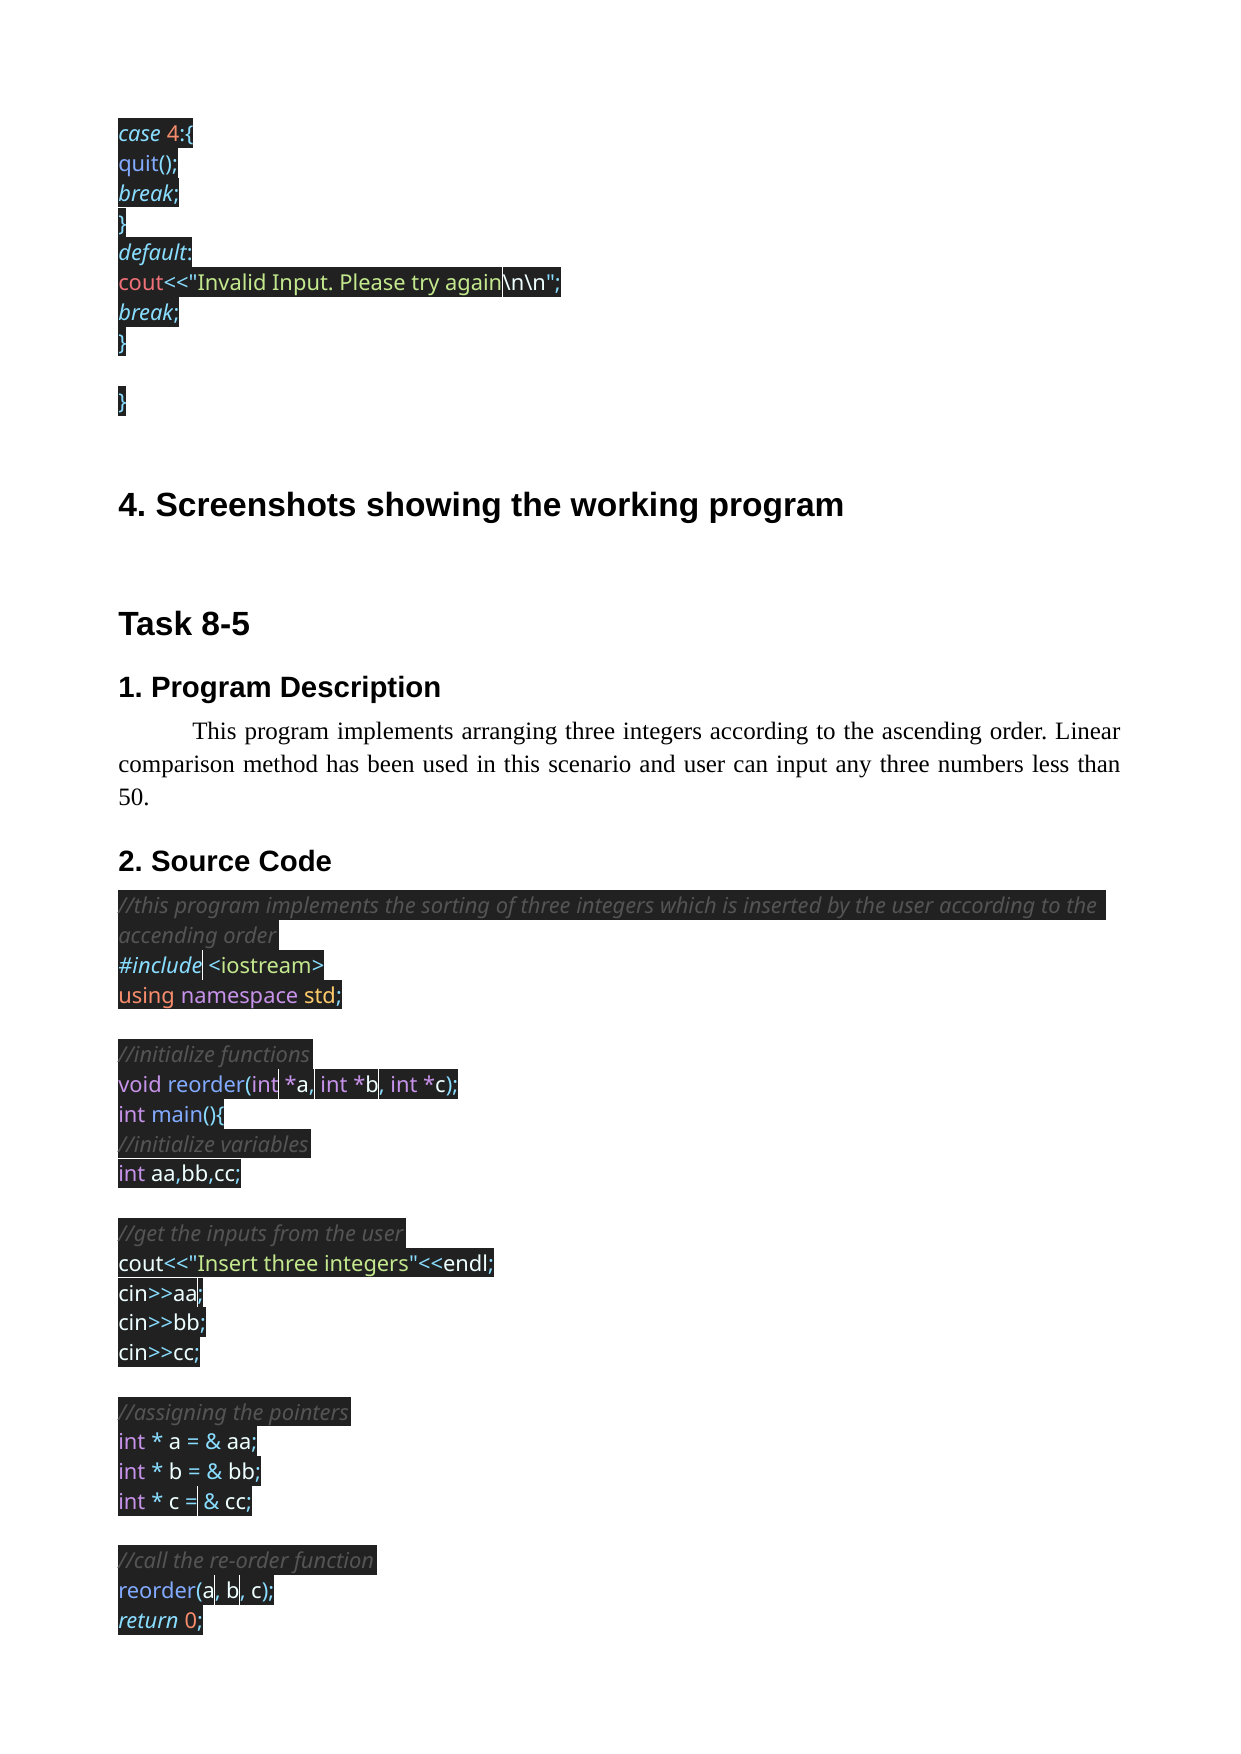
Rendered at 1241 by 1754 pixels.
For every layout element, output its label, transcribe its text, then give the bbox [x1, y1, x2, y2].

text #include <iostream> [118, 950, 1122, 980]
text void reorder(int *a, int *b, int *c); [118, 1069, 1122, 1099]
text int * a = & aa; [118, 1426, 1122, 1456]
text cin>>aa; [118, 1277, 1122, 1307]
text cout<<"Insert three integers"<<endl; [118, 1248, 1122, 1277]
text reorder(a, b, c); [118, 1575, 1122, 1605]
text break; [118, 178, 1122, 207]
text //initialize variables [118, 1129, 1122, 1158]
text //this program implements the sorting of three integers which is inserted by the user according to the accending order [118, 890, 1122, 950]
text return 0; [118, 1605, 1122, 1635]
text } [118, 386, 1122, 416]
subtitle 4. Screenshots showing the working program [118, 484, 1122, 523]
text cout<<"Invalid Input. Please try again\n\n"; [118, 267, 1122, 297]
text quit(); [118, 148, 1122, 178]
text int * c = & cc; [118, 1486, 1122, 1516]
text int main(){ [118, 1099, 1122, 1129]
text } [118, 207, 1122, 237]
subtitle 1. Program Description [118, 670, 1122, 703]
text This program implements arranging three integers according to the ascending order. Linear comparison method has been used in this scenario and user can input any three numbers less than 50. [118, 716, 1122, 811]
text int aa,bb,cc; [118, 1158, 1122, 1188]
text break; [118, 297, 1122, 327]
text int * b = & bb; [118, 1456, 1122, 1486]
text //call the re-order function [118, 1545, 1122, 1575]
text //initialize functions [118, 1039, 1122, 1069]
text } [118, 327, 1122, 356]
text cin>>bb; [118, 1307, 1122, 1337]
text default: [118, 237, 1122, 267]
text //get the inputs from the user [118, 1218, 1122, 1248]
subtitle Task 8-5 [118, 604, 1122, 643]
text case 4:{ [118, 118, 1122, 148]
subtitle 2. Source Code [118, 844, 1122, 878]
text //assigning the pointers [118, 1397, 1122, 1426]
text using namespace std; [118, 980, 1122, 1009]
text cin>>cc; [118, 1337, 1122, 1367]
